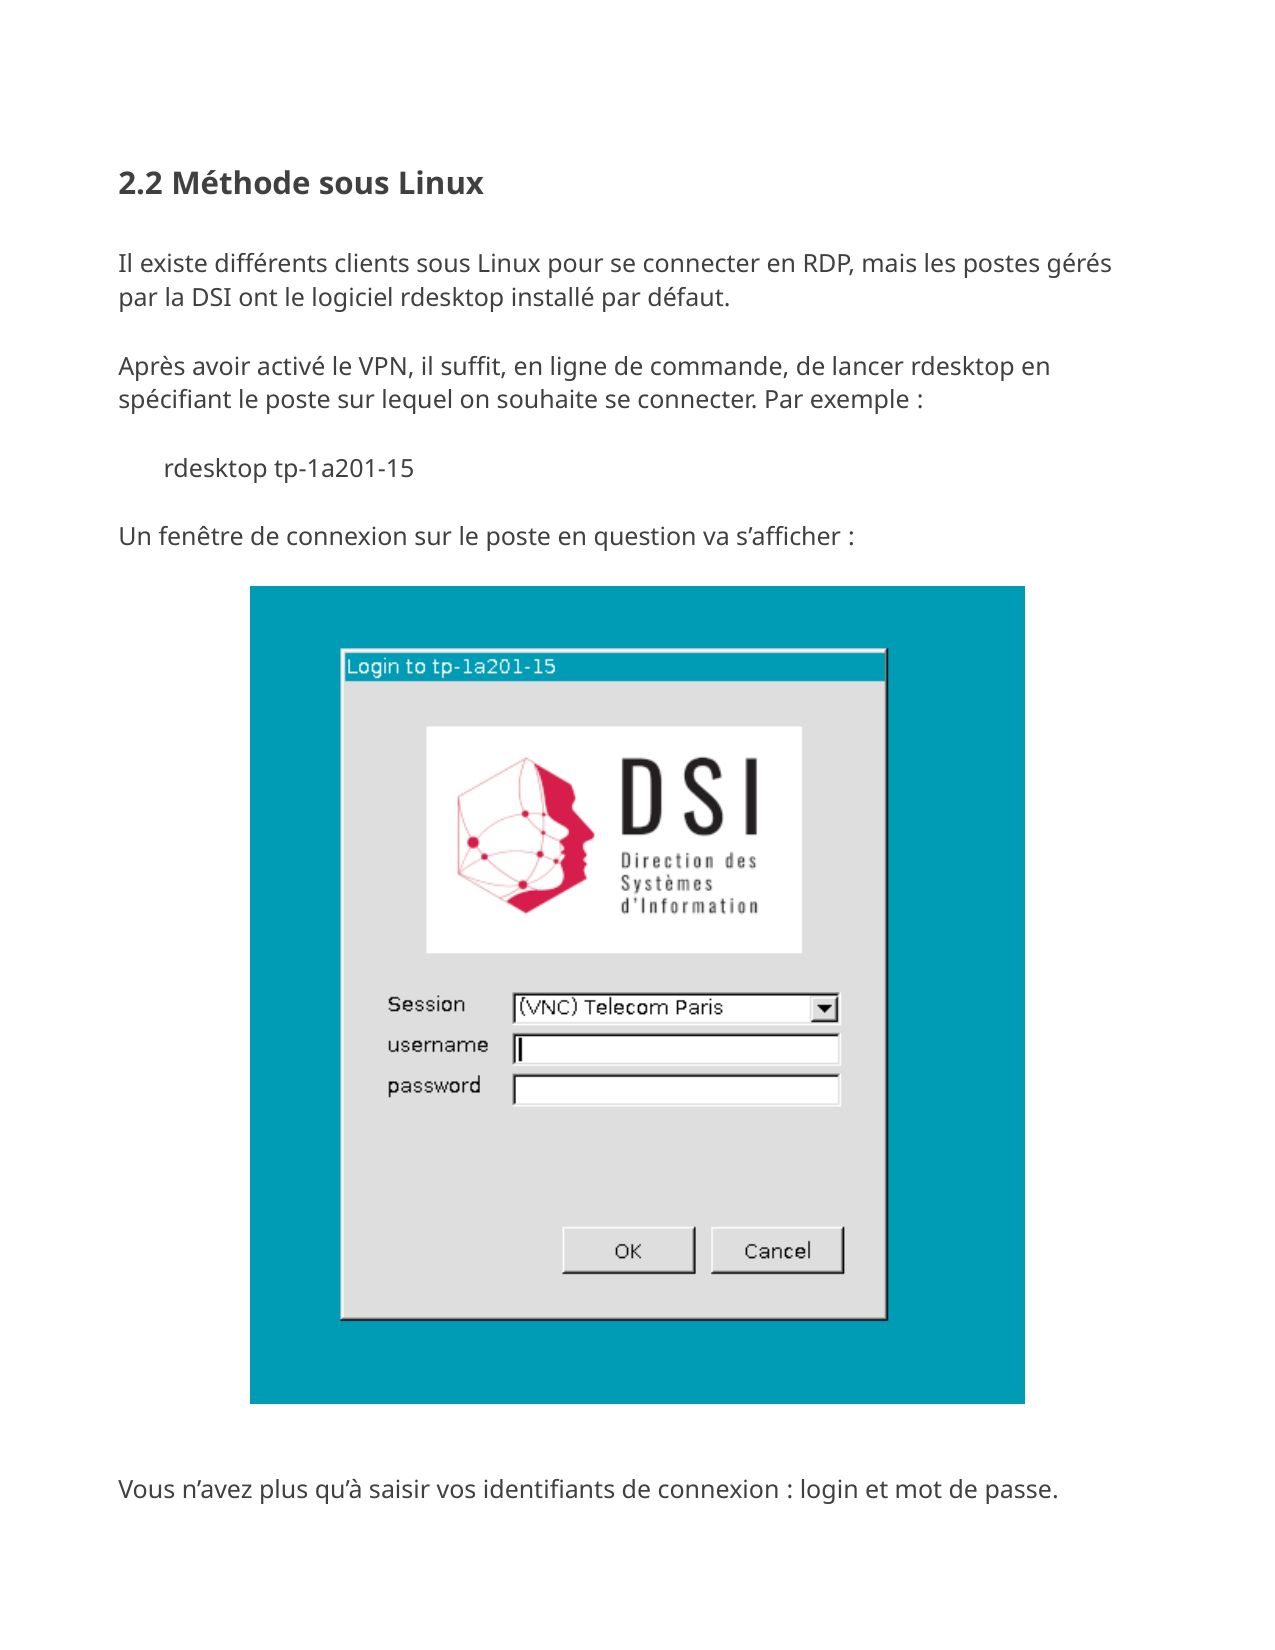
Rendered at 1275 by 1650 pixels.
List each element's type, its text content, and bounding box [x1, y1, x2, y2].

text 2.2 Méthode sous Linux [118, 161, 1157, 203]
text Après avoir activé le VPN, il suffit, en ligne de commande, de lancer rdesktop en spécifiant le poste sur lequel on souhaite se connecter. Par exemple : [118, 348, 1157, 416]
text Il existe différents clients sous Linux pour se connecter en RDP, mais les postes gérés par la DSI ont le logiciel rdesktop installé par défaut. [118, 246, 1157, 314]
text rdesktop tp-1a201-15 [118, 450, 1157, 484]
text Vous n’avez plus qu’à saisir vos identifiants de connexion : login et mot de passe. [118, 1472, 1157, 1506]
picture [250, 586, 1025, 1404]
text Un fenêtre de connexion sur le poste en question va s’afficher : [118, 518, 1157, 552]
